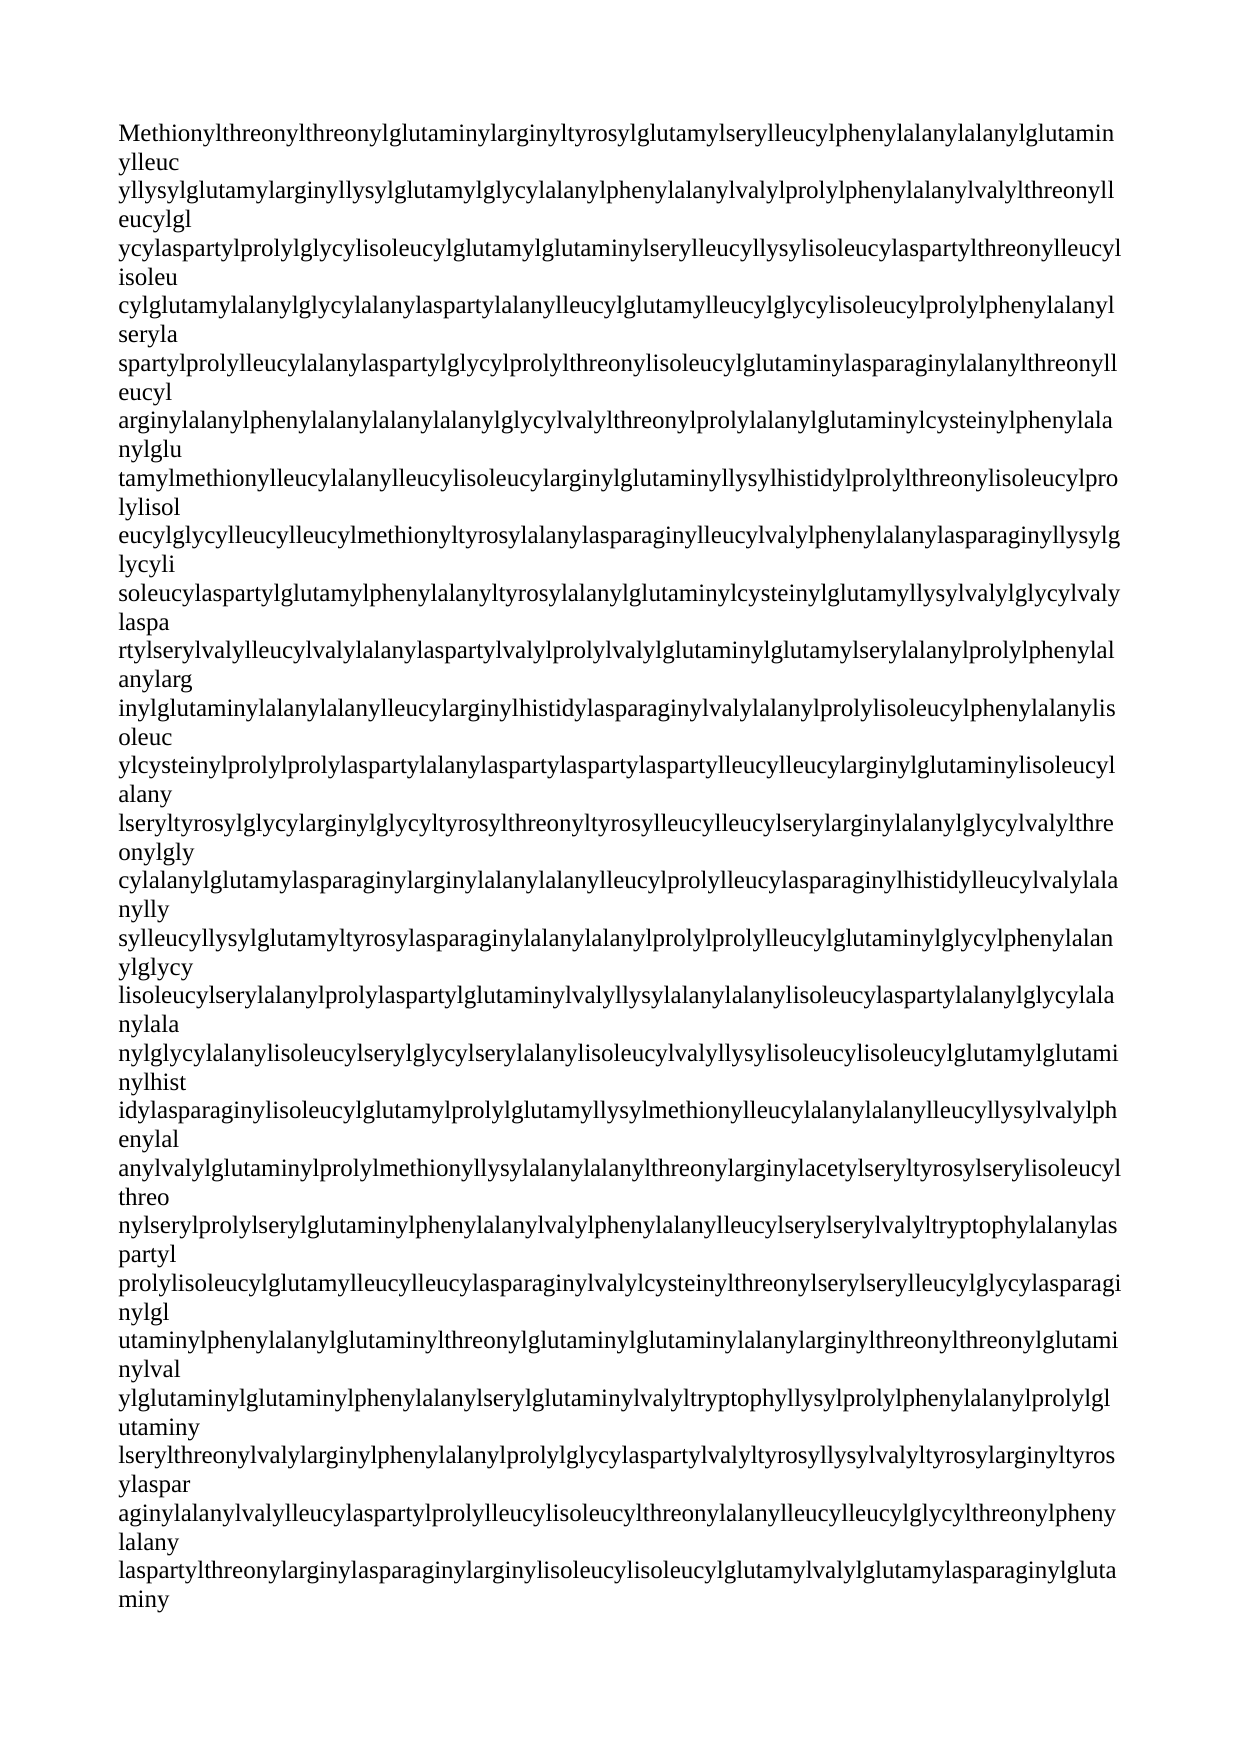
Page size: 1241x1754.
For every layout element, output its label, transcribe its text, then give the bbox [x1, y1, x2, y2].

text Methionylthreonylthreonylglutaminylarginyltyrosylglutamylserylleucylphenylalanylalanylglutaminylleuc yllysylglutamylarginyllysylglutamylglycylalanylphenylalanylvalylprolylphenylalanylvalylthreonylleucylgl ycylaspartylprolylglycylisoleucylglutamylglutaminylserylleucyllysylisoleucylaspartylthreonylleucylisoleu cylglutamylalanylglycylalanylaspartylalanylleucylglutamylleucylglycylisoleucylprolylphenylalanylseryla spartylprolylleucylalanylaspartylglycylprolylthreonylisoleucylglutaminylasparaginylalanylthreonylleucyl arginylalanylphenylalanylalanylalanylglycylvalylthreonylprolylalanylglutaminylcysteinylphenylalanylglu tamylmethionylleucylalanylleucylisoleucylarginylglutaminyllysylhistidylprolylthreonylisoleucylprolylisol eucylglycylleucylleucylmethionyltyrosylalanylasparaginylleucylvalylphenylalanylasparaginyllysylglycyli soleucylaspartylglutamylphenylalanyltyrosylalanylglutaminylcysteinylglutamyllysylvalylglycylvalylaspa rtylserylvalylleucylvalylalanylaspartylvalylprolylvalylglutaminylglutamylserylalanylprolylphenylalanylarg inylglutaminylalanylalanylleucylarginylhistidylasparaginylvalylalanylprolylisoleucylphenylalanylisoleuc ylcysteinylprolylprolylaspartylalanylaspartylaspartylaspartylleucylleucylarginylglutaminylisoleucylalany lseryltyrosylglycylarginylglycyltyrosylthreonyltyrosylleucylleucylserylarginylalanylglycylvalylthreonylgly cylalanylglutamylasparaginylarginylalanylalanylleucylprolylleucylasparaginylhistidylleucylvalylalanylly sylleucyllysylglutamyltyrosylasparaginylalanylalanylprolylprolylleucylglutaminylglycylphenylalanylglycy lisoleucylserylalanylprolylaspartylglutaminylvalyllysylalanylalanylisoleucylaspartylalanylglycylalanylala nylglycylalanylisoleucylserylglycylserylalanylisoleucylvalyllysylisoleucylisoleucylglutamylglutaminylhist idylasparaginylisoleucylglutamylprolylglutamyllysylmethionylleucylalanylalanylleucyllysylvalylphenylal anylvalylglutaminylprolylmethionyllysylalanylalanylthreonylarginylacetylseryltyrosylserylisoleucylthreo nylserylprolylserylglutaminylphenylalanylvalylphenylalanylleucylserylserylvalyltryptophylalanylaspartyl prolylisoleucylglutamylleucylleucylasparaginylvalylcysteinylthreonylserylserylleucylglycylasparaginylgl utaminylphenylalanylglutaminylthreonylglutaminylglutaminylalanylarginylthreonylthreonylglutaminylval ylglutaminylglutaminylphenylalanylserylglutaminylvalyltryptophyllysylprolylphenylalanylprolylglutaminy lserylthreonylvalylarginylphenylalanylprolylglycylaspartylvalyltyrosyllysylvalyltyrosylarginyltyrosylaspar aginylalanylvalylleucylaspartylprolylleucylisoleucylthreonylalanylleucylleucylglycylthreonylphenylalany laspartylthreonylarginylasparaginylarginylisoleucylisoleucylglutamylvalylglutamylasparaginylglutaminy [118, 118, 1122, 1613]
